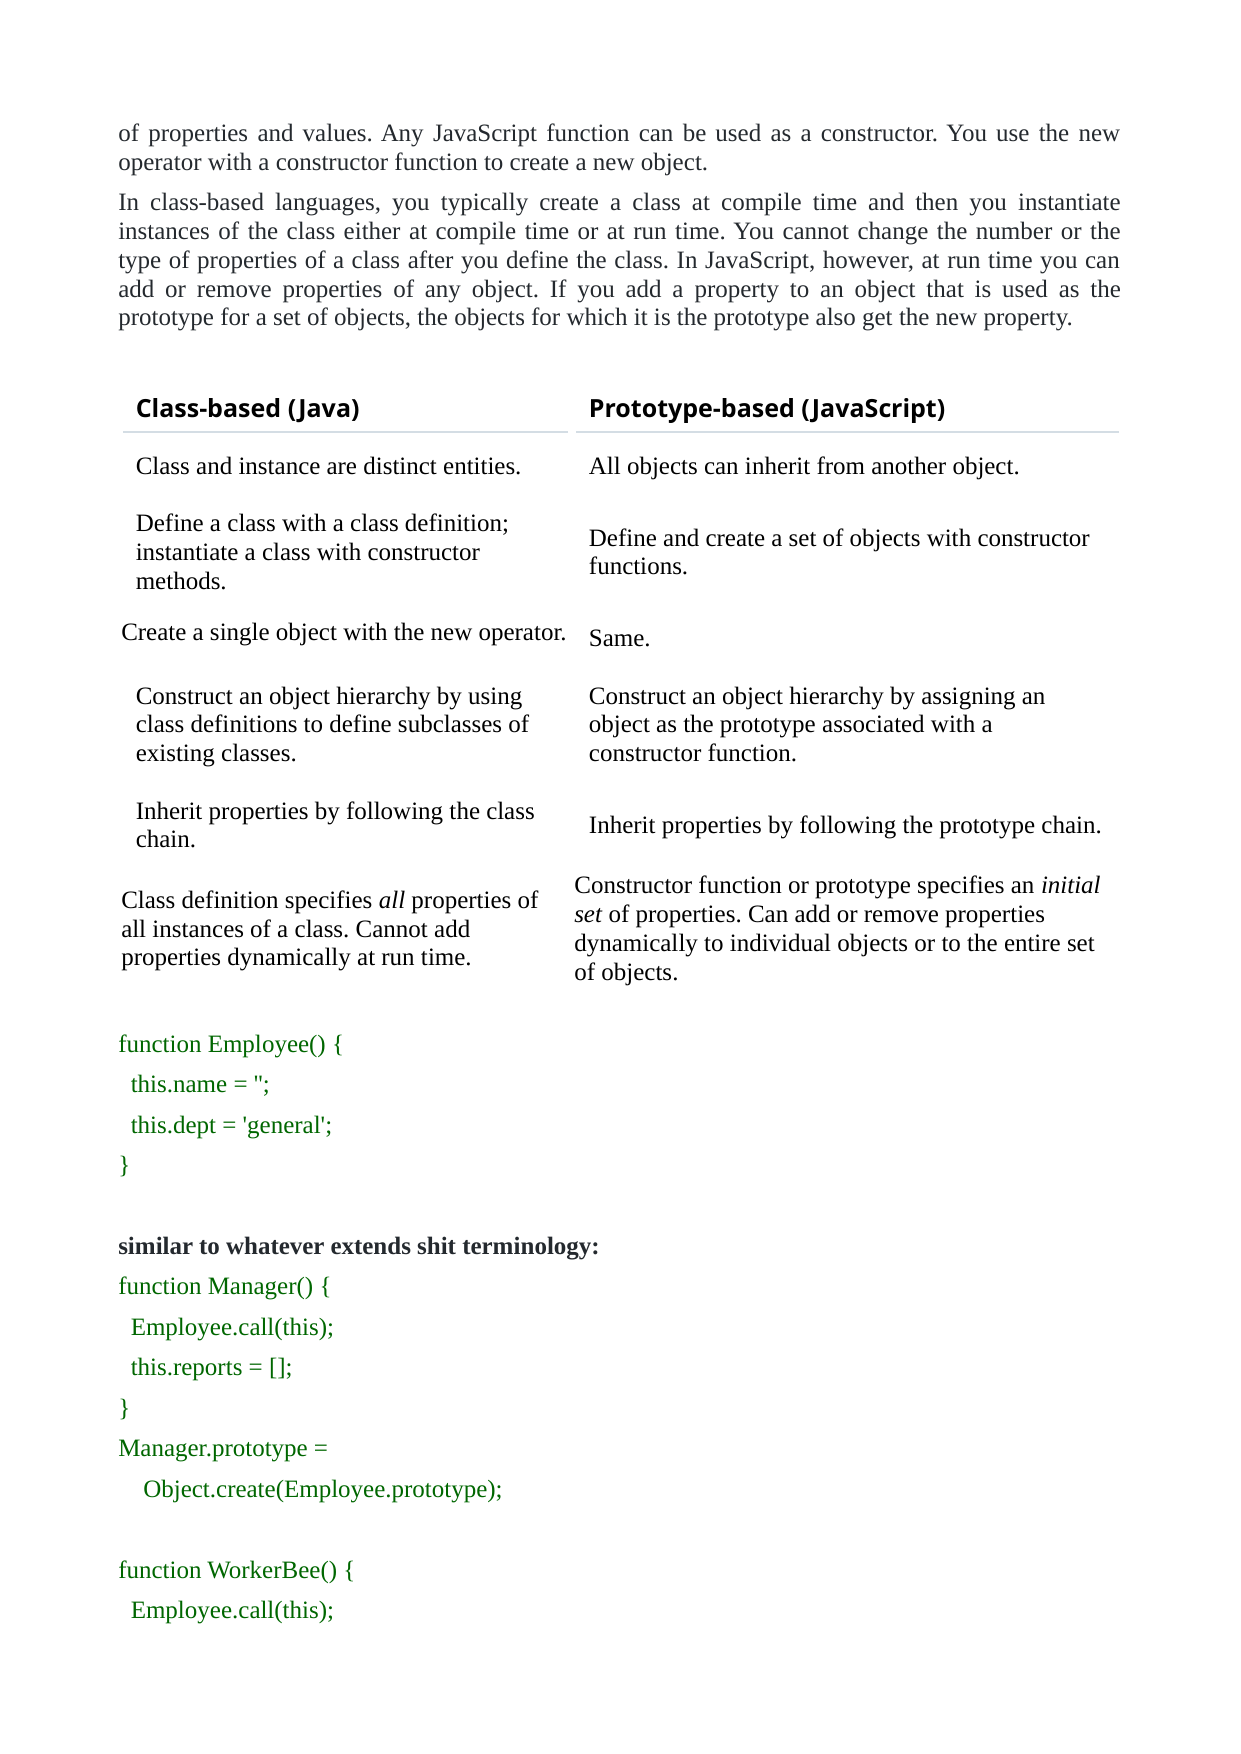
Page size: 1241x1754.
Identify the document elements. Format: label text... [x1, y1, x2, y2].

text Employee.call(this); [118, 1312, 1122, 1341]
text In class-based languages, you typically create a class at compile time and then you instantiate instances of the class either at compile time or at run time. You cannot change the number or the type of properties of a class after you define the class. In JavaScript, however, at run time you can add or remove properties of any object. If you add a property to an object that is used as the prototype for a set of objects, the objects for which it is the prototype also get the new property. [118, 187, 1122, 331]
table_cell Class definition specifies all properties of all instances of a class. Cannot add properties dynamically at run time. [118, 868, 571, 988]
table_header Class-based (Java) [118, 383, 571, 436]
table_cell Construct an object hierarchy by using class definitions to define subclasses of existing classes. [118, 666, 571, 781]
text Employee.call(this); [118, 1596, 1122, 1624]
text function Employee() { [118, 1029, 1122, 1057]
table_cell Construct an object hierarchy by assigning an object as the prototype associated with a constructor function. [571, 666, 1122, 781]
table_cell All objects can inherit from another object. [571, 436, 1122, 494]
table_cell Create a single object with the new operator. [118, 609, 571, 666]
table_cell Class and instance are distinct entities. [118, 436, 571, 494]
text function WorkerBee() { [118, 1555, 1122, 1584]
text Manager.prototype = [118, 1433, 1122, 1462]
table_cell Same. [571, 609, 1122, 666]
table_header Prototype-based (JavaScript) [571, 383, 1122, 436]
text } [118, 1150, 1122, 1179]
text Object.create(Employee.prototype); [118, 1474, 1122, 1503]
text this.reports = []; [118, 1352, 1122, 1381]
text this.name = ''; [118, 1069, 1122, 1098]
table_cell Define a class with a class definition; instantiate a class with constructor methods. [118, 494, 571, 609]
text similar to whatever extends shit terminology: [118, 1231, 1122, 1259]
table_cell Define and create a set of objects with constructor functions. [571, 494, 1122, 609]
table_cell Inherit properties by following the prototype chain. [571, 781, 1122, 868]
table_cell Inherit properties by following the class chain. [118, 781, 571, 868]
text of properties and values. Any JavaScript function can be used as a constructor. You use the new operator with a constructor function to create a new object. [118, 118, 1122, 176]
table_cell Constructor function or prototype specifies an initial set of properties. Can add or remove properties dynamically to individual objects or to the entire set of objects. [571, 868, 1122, 988]
text function Manager() { [118, 1271, 1122, 1300]
text } [118, 1393, 1122, 1422]
text this.dept = 'general'; [118, 1110, 1122, 1138]
